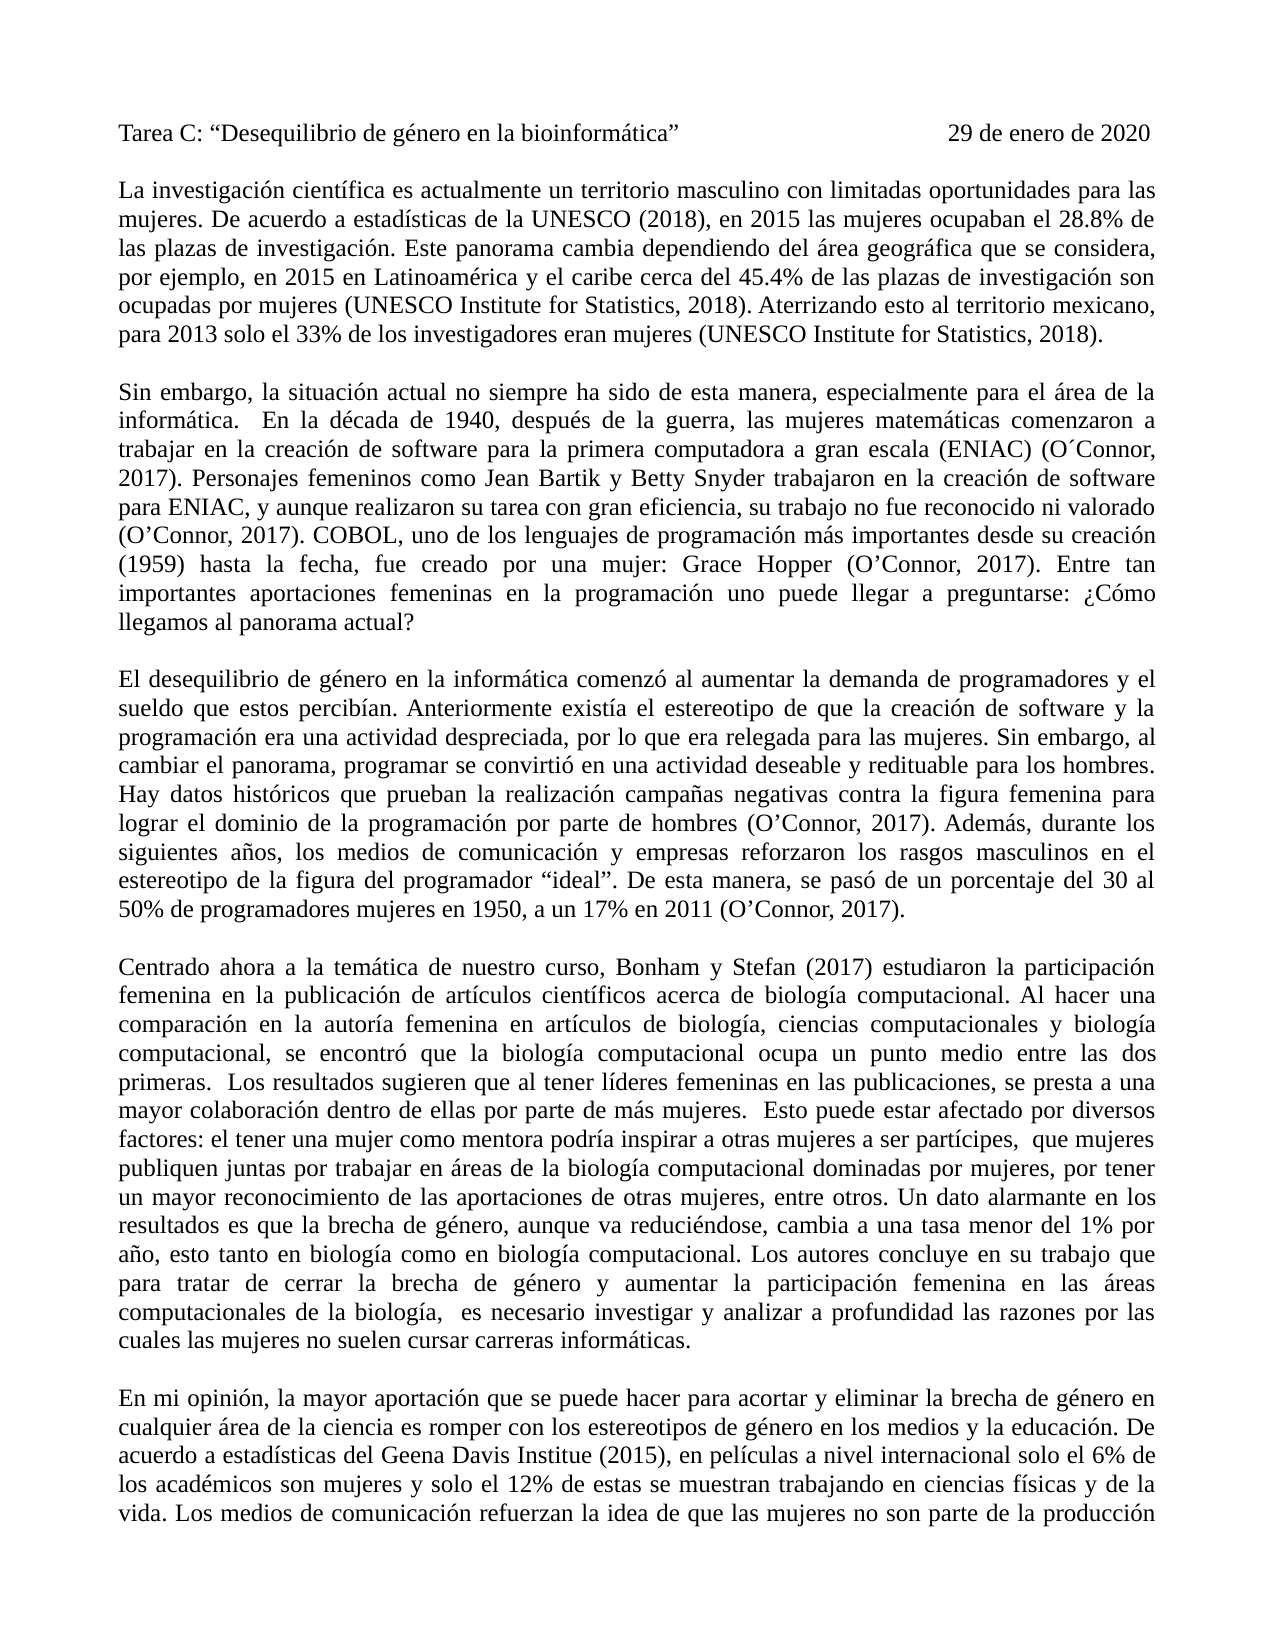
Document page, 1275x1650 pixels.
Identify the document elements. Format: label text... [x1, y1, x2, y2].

text El desequilibrio de género en la informática comenzó al aumentar la demanda de programadores y el sueldo que estos percibían. Anteriormente existía el estereotipo de que la creación de software y la programación era una actividad despreciada, por lo que era relegada para las mujeres. Sin embargo, al cambiar el panorama, programar se convirtió en una actividad deseable y redituable para los hombres. Hay datos históricos que prueban la realización campañas negativas contra la figura femenina para lograr el dominio de la programación por parte de hombres (O’Connor, 2017). Además, durante los siguientes años, los medios de comunicación y empresas reforzaron los rasgos masculinos en el estereotipo de la figura del programador “ideal”. De esta manera, se pasó de un porcentaje del 30 al 50% de programadores mujeres en 1950, a un 17% en 2011 (O’Connor, 2017). [118, 664, 1157, 923]
text Sin embargo, la situación actual no siempre ha sido de esta manera, especialmente para el área de la informática. En la década de 1940, después de la guerra, las mujeres matemáticas comenzaron a trabajar en la creación de software para la primera computadora a gran escala (ENIAC) (O´Connor, 2017). Personajes femeninos como Jean Bartik y Betty Snyder trabajaron en la creación de software para ENIAC, y aunque realizaron su tarea con gran eficiencia, su trabajo no fue reconocido ni valorado (O’Connor, 2017). COBOL, uno de los lenguajes de programación más importantes desde su creación (1959) hasta la fecha, fue creado por una mujer: Grace Hopper (O’Connor, 2017). Entre tan importantes aportaciones femeninas en la programación uno puede llegar a preguntarse: ¿Cómo llegamos al panorama actual? [118, 377, 1157, 636]
text Tarea C: “Desequilibrio de género en la bioinformática” 29 de enero de 2020 [118, 118, 1157, 147]
text Centrado ahora a la temática de nuestro curso, Bonham y Stefan (2017) estudiaron la participación femenina en la publicación de artículos científicos acerca de biología computacional. Al hacer una comparación en la autoría femenina en artículos de biología, ciencias computacionales y biología computacional, se encontró que la biología computacional ocupa un punto medio entre las dos primeras. Los resultados sugieren que al tener líderes femeninas en las publicaciones, se presta a una mayor colaboración dentro de ellas por parte de más mujeres. Esto puede estar afectado por diversos factores: el tener una mujer como mentora podría inspirar a otras mujeres a ser partícipes, que mujeres publiquen juntas por trabajar en áreas de la biología computacional dominadas por mujeres, por tener un mayor reconocimiento de las aportaciones de otras mujeres, entre otros. Un dato alarmante en los resultados es que la brecha de género, aunque va reduciéndose, cambia a una tasa menor del 1% por año, esto tanto en biología como en biología computacional. Los autores concluye en su trabajo que para tratar de cerrar la brecha de género y aumentar la participación femenina en las áreas computacionales de la biología, es necesario investigar y analizar a profundidad las razones por las cuales las mujeres no suelen cursar carreras informáticas. [118, 952, 1157, 1354]
text La investigación científica es actualmente un territorio masculino con limitadas oportunidades para las mujeres. De acuerdo a estadísticas de la UNESCO (2018), en 2015 las mujeres ocupaban el 28.8% de las plazas de investigación. Este panorama cambia dependiendo del área geográfica que se considera, por ejemplo, en 2015 en Latinoamérica y el caribe cerca del 45.4% de las plazas de investigación son ocupadas por mujeres (UNESCO Institute for Statistics, 2018). Aterrizando esto al territorio mexicano, para 2013 solo el 33% de los investigadores eran mujeres (UNESCO Institute for Statistics, 2018). [118, 176, 1157, 348]
text En mi opinión, la mayor aportación que se puede hacer para acortar y eliminar la brecha de género en cualquier área de la ciencia es romper con los estereotipos de género en los medios y la educación. De acuerdo a estadísticas del Geena Davis Institue (2015), en películas a nivel internacional solo el 6% de los académicos son mujeres y solo el 12% de estas se muestran trabajando en ciencias físicas y de la vida. Los medios de comunicación refuerzan la idea de que las mujeres no son parte de la producción [118, 1383, 1157, 1527]
